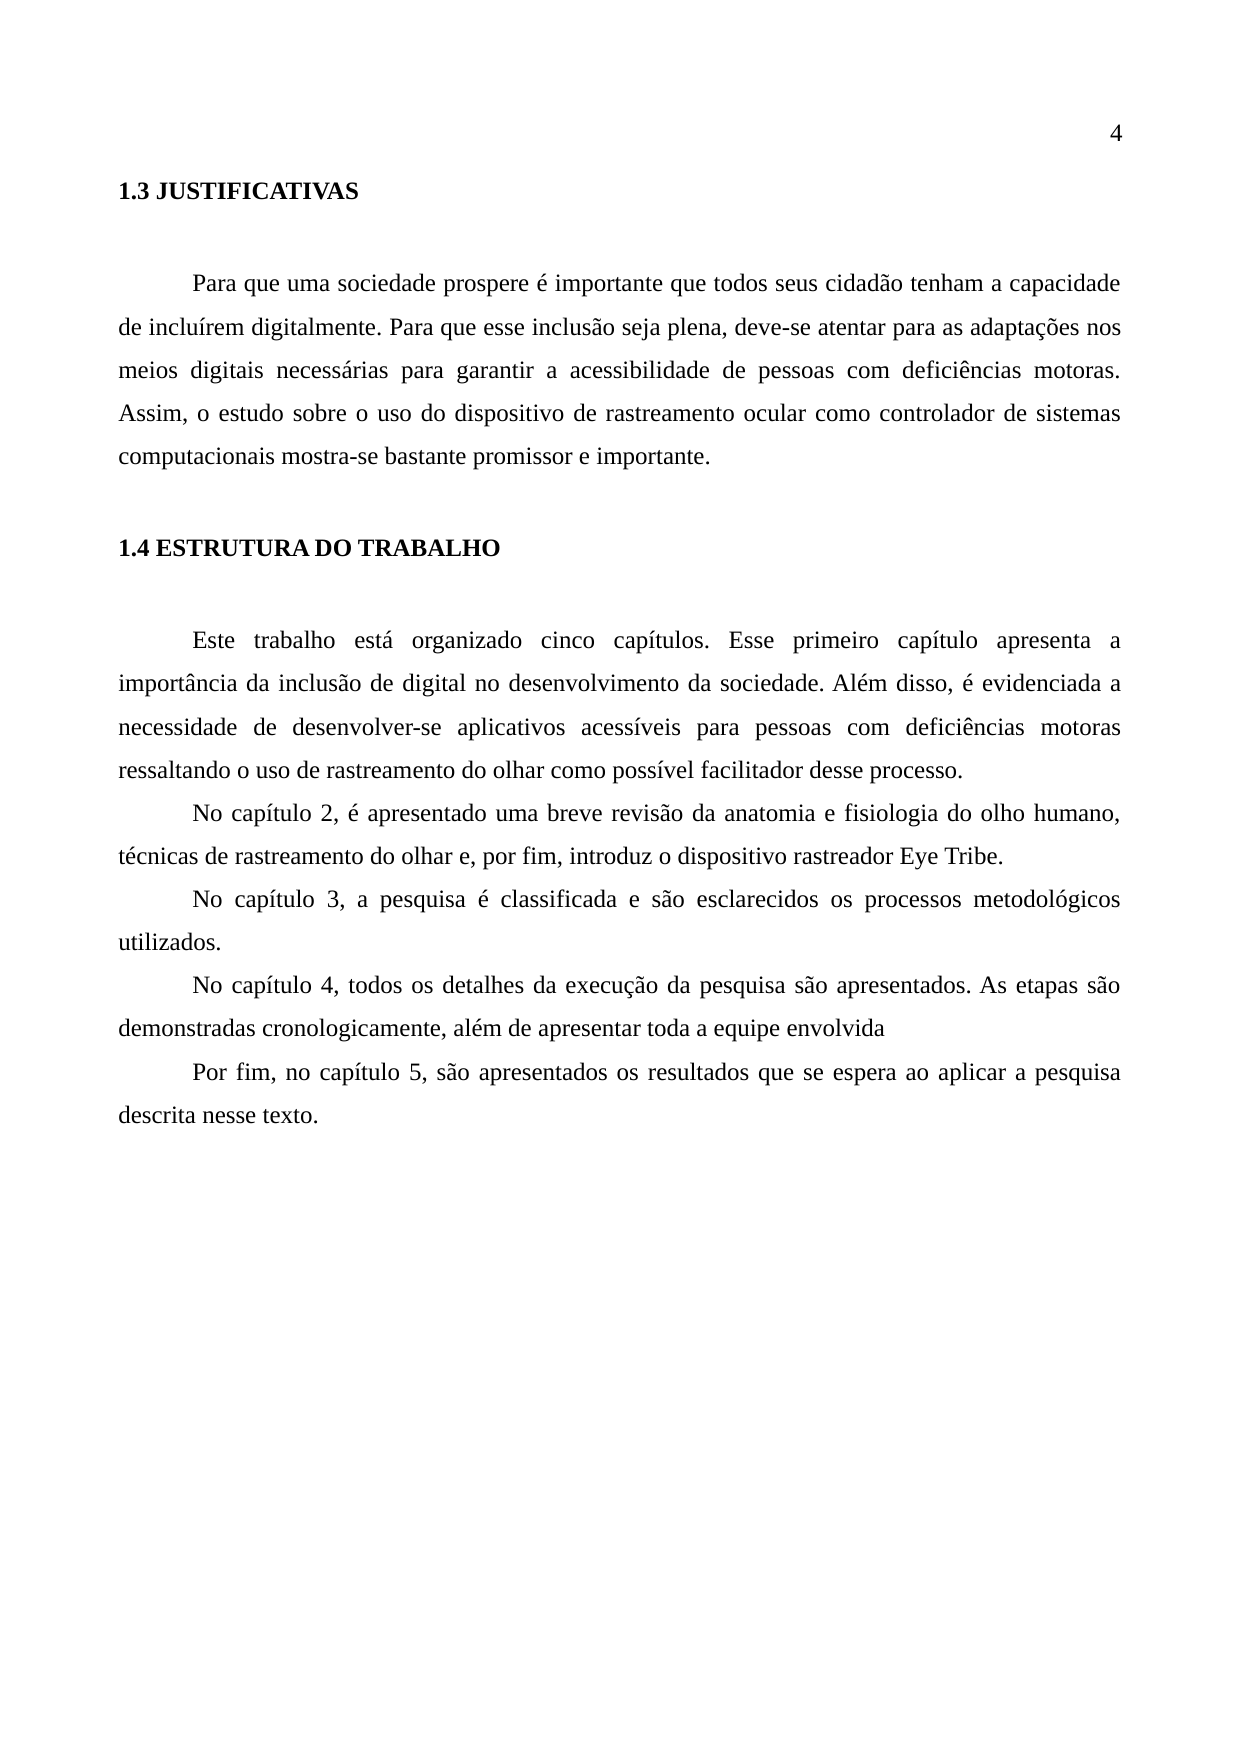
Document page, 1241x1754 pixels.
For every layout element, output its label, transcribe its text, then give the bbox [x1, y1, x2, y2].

text Este trabalho está organizado cinco capítulos. Esse primeiro capítulo apresenta a importância da inclusão de digital no desenvolvimento da sociedade. Além disso, é evidenciada a necessidade de desenvolver-se aplicativos acessíveis para pessoas com deficiências motoras ressaltando o uso de rastreamento do olhar como possível facilitador desse processo. [118, 625, 1122, 783]
text No capítulo 2, é apresentado uma breve revisão da anatomia e fisiologia do olho humano, técnicas de rastreamento do olhar e, por fim, introduz o dispositivo rastreador Eye Tribe. [118, 798, 1122, 870]
text Para que uma sociedade prospere é importante que todos seus cidadão tenham a capacidade de incluírem digitalmente. Para que esse inclusão seja plena, deve-se atentar para as adaptações nos meios digitais necessárias para garantir a acessibilidade de pessoas com deficiências motoras. Assim, o estudo sobre o uso do dispositivo de rastreamento ocular como controlador de sistemas computacionais mostra-se bastante promissor e importante. [118, 268, 1122, 470]
text No capítulo 4, todos os detalhes da execução da pesquisa são apresentados. As etapas são demonstradas cronologicamente, além de apresentar toda a equipe envolvida [118, 970, 1122, 1042]
subtitle Estrutura do trabalho [118, 533, 1122, 562]
text Por fim, no capítulo 5, são apresentados os resultados que se espera ao aplicar a pesquisa descrita nesse texto. [118, 1057, 1122, 1128]
subtitle Justificativas [118, 176, 1122, 205]
text No capítulo 3, a pesquisa é classificada e são esclarecidos os processos metodológicos utilizados. [118, 884, 1122, 956]
